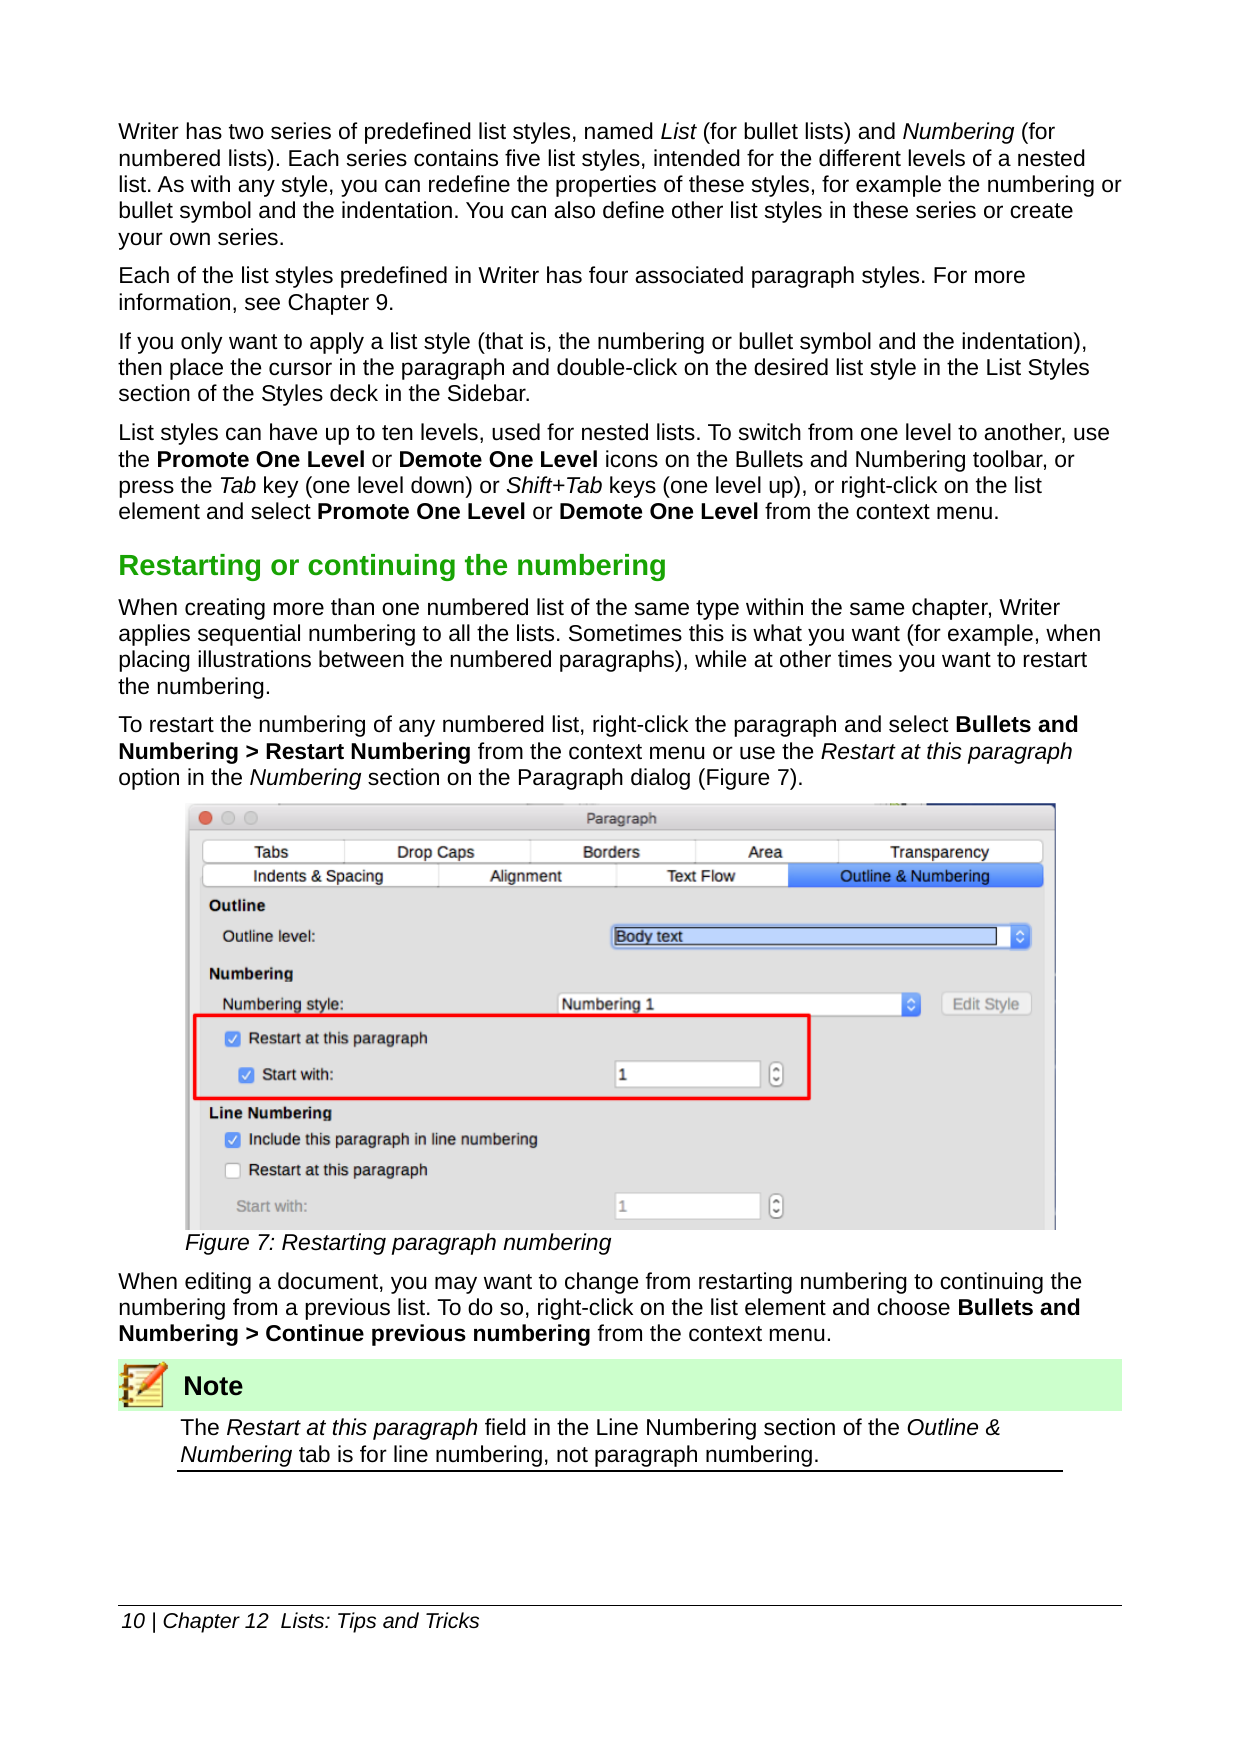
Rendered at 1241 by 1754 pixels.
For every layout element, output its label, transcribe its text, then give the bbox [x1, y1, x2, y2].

text When editing a document, you may want to change from restarting numbering to continuing the numbering from a previous list. To do so, right-click on the list element and choose Bullets and Numbering > Continue previous numbering from the context menu. [118, 1268, 1122, 1347]
subtitle Note [118, 1359, 1122, 1411]
text To restart the numbering of any numbered list, right-click the paragraph and select Bullets and Numbering > Restart Numbering from the context menu or use the Restart at this paragraph option in the Numbering section on the Paragraph dialog (Figure 7). [118, 711, 1122, 791]
subtitle Restarting or continuing the numbering [118, 548, 1122, 582]
text If you only want to apply a list style (that is, the numbering or bullet symbol and the indentation), then place the cursor in the paragraph and double-click on the desired list style in the List Styles section of the Styles deck in the Sidebar. [118, 328, 1122, 407]
text The Restart at this paragraph field in the Line Numbering section of the Outline & Numbering tab is for line numbering, not paragraph numbering. [177, 1411, 1063, 1470]
text Writer has two series of predefined list styles, named List (for bullet lists) and Numbering (for numbered lists). Each series contains five list styles, intended for the different levels of a nested list. As with any style, you can redefine the properties of these styles, for example the numbering or bullet symbol and the indentation. You can also define other list styles in these series or create your own series. [118, 118, 1122, 250]
picture [184, 803, 1056, 1230]
text List styles can have up to ten levels, used for nested lists. To switch from one level to another, use the Promote One Level or Demote One Level icons on the Bullets and Numbering toolbar, or press the Tab key (one level down) or Shift+Tab keys (one level up), or right-click on the list element and select Promote One Level or Demote One Level from the context menu. [118, 419, 1122, 524]
picture [119, 1360, 170, 1411]
text Each of the list styles predefined in Writer has four associated paragraph styles. For more information, see Chapter 9. [118, 262, 1122, 315]
text Figure 7: Restarting paragraph numbering [185, 1230, 1056, 1256]
text When creating more than one numbered list of the same type within the same chapter, Writer applies sequential numbering to all the lists. Sometimes this is what you want (for example, when placing illustrations between the numbered paragraphs), while at other times you want to restart the numbering. [118, 593, 1122, 699]
